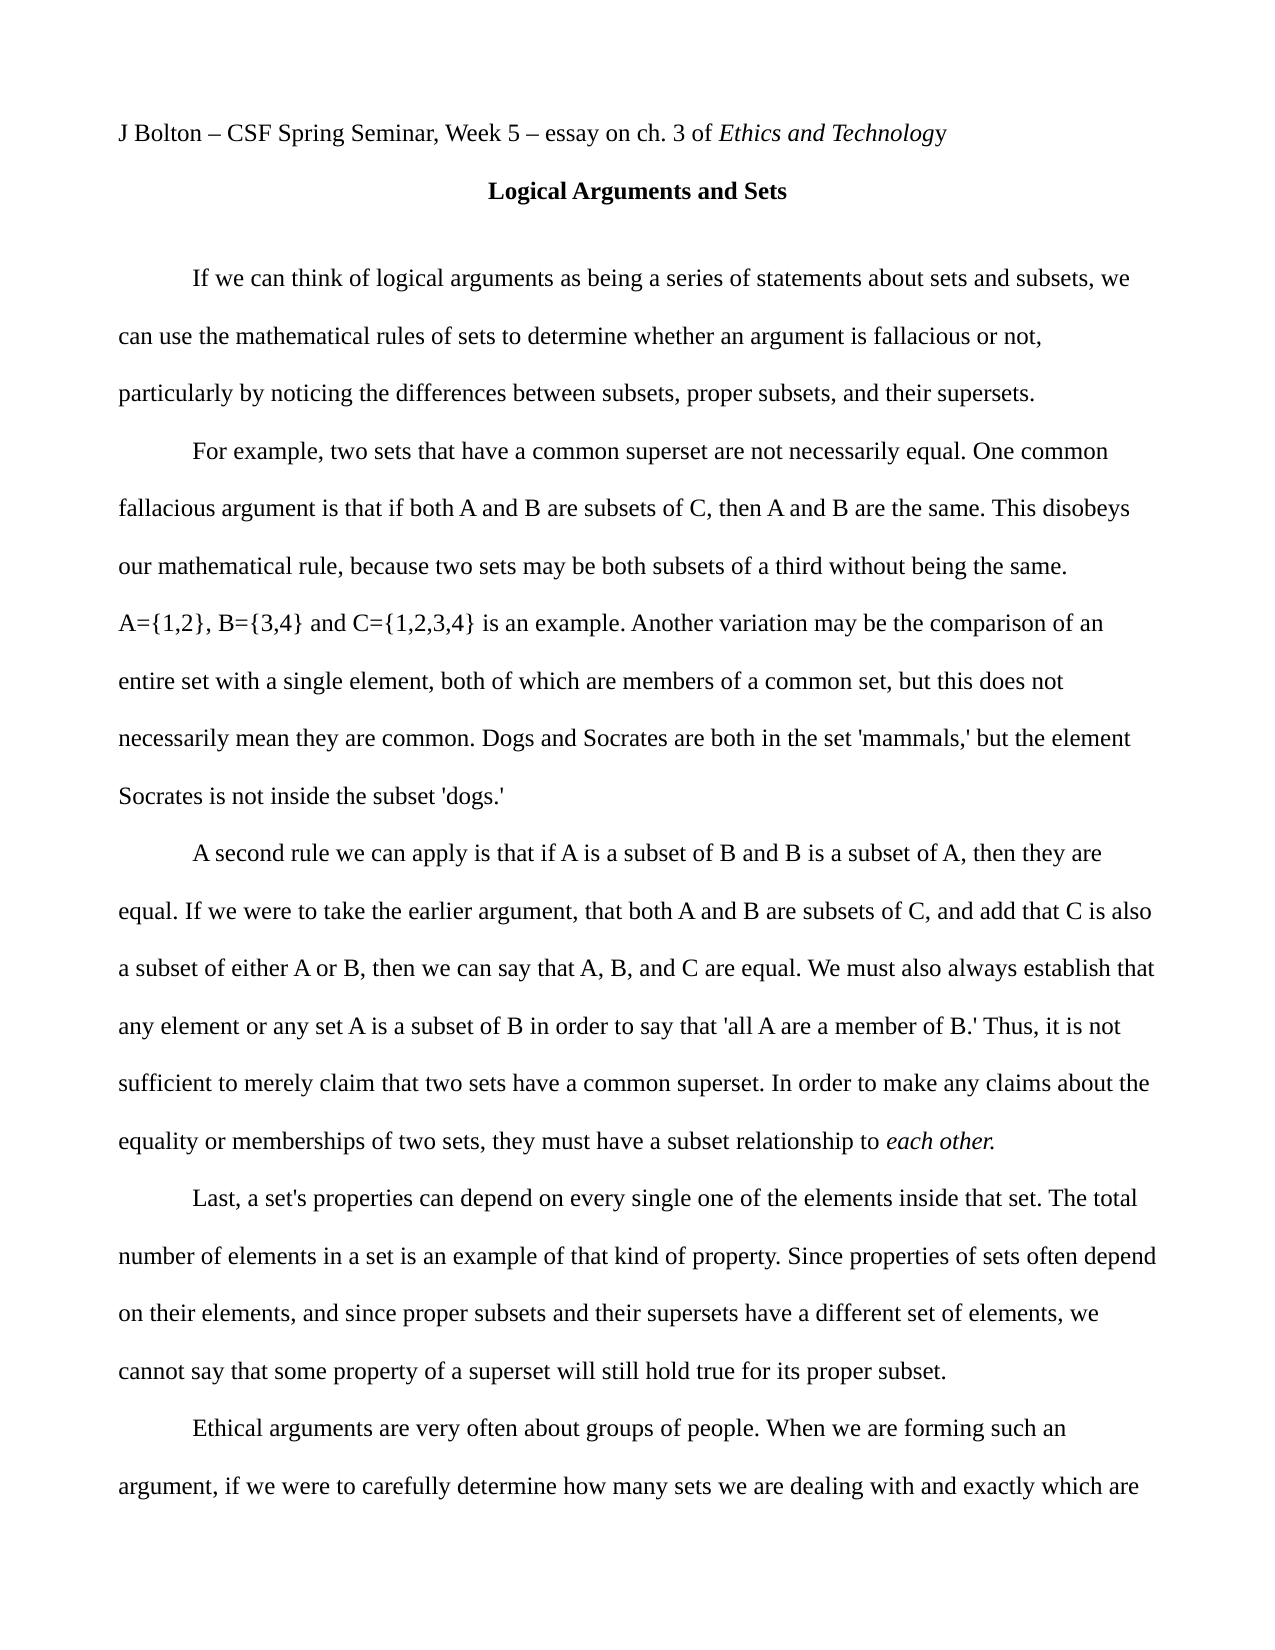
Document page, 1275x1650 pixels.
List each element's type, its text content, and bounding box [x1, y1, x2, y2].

text Logical Arguments and Sets [118, 176, 1157, 205]
text Last, a set's properties can depend on every single one of the elements inside that set. The total number of elements in a set is an example of that kind of property. Since properties of sets often depend on their elements, and since proper subsets and their supersets have a different set of elements, we cannot say that some property of a superset will still hold true for its proper subset. [118, 1183, 1157, 1384]
text If we can think of logical arguments as being a series of statements about sets and subsets, we can use the mathematical rules of sets to determine whether an argument is fallacious or not, particularly by noticing the differences between subsets, proper subsets, and their supersets. [118, 263, 1157, 407]
text Ethical arguments are very often about groups of people. When we are forming such an argument, if we were to carefully determine how many sets we are dealing with and exactly which are [118, 1413, 1157, 1499]
text J Bolton – CSF Spring Seminar, Week 5 – essay on ch. 3 of Ethics and Technology [118, 118, 1157, 147]
text For example, two sets that have a common superset are not necessarily equal. One common fallacious argument is that if both A and B are subsets of C, then A and B are the same. This disobeys our mathematical rule, because two sets may be both subsets of a third without being the same. A={1,2}, B={3,4} and C={1,2,3,4} is an example. Another variation may be the comparison of an entire set with a single element, both of which are members of a common set, but this does not necessarily mean they are common. Dogs and Socrates are both in the set 'mammals,' but the element Socrates is not inside the subset 'dogs.' [118, 436, 1157, 809]
text A second rule we can apply is that if A is a subset of B and B is a subset of A, then they are equal. If we were to take the earlier argument, that both A and B are subsets of C, and add that C is also a subset of either A or B, then we can say that A, B, and C are equal. We must also always establish that any element or any set A is a subset of B in order to say that 'all A are a member of B.' Thus, it is not sufficient to merely claim that two sets have a common superset. In order to make any claims about the equality or memberships of two sets, they must have a subset relationship to each other. [118, 838, 1157, 1154]
